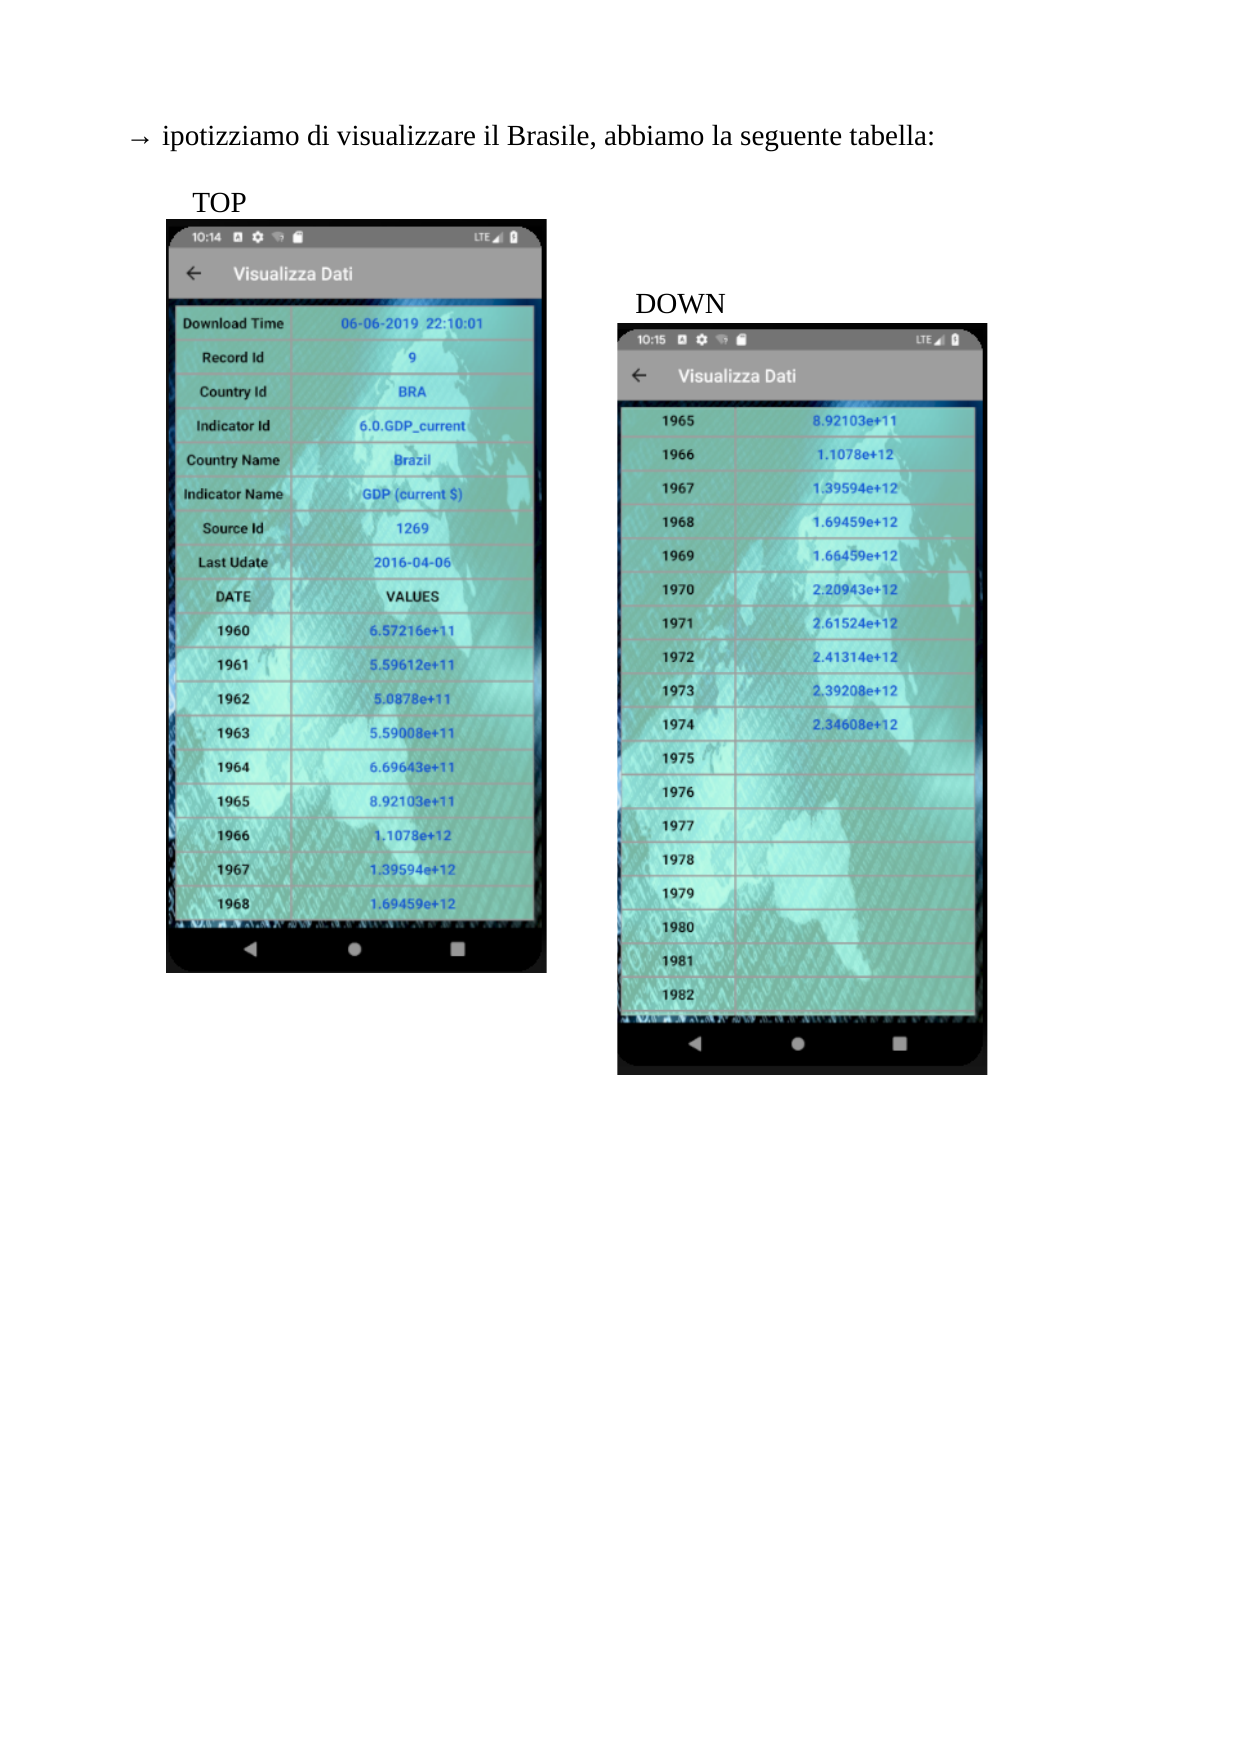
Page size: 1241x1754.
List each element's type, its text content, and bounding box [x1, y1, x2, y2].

text → ipotizziamo di visualizzare il Brasile, abbiamo la seguente tabella: [118, 118, 1122, 152]
text DOWN [547, 286, 1122, 319]
picture [617, 323, 988, 1075]
text [118, 286, 166, 319]
text TOP [118, 185, 1122, 219]
picture [166, 219, 547, 973]
